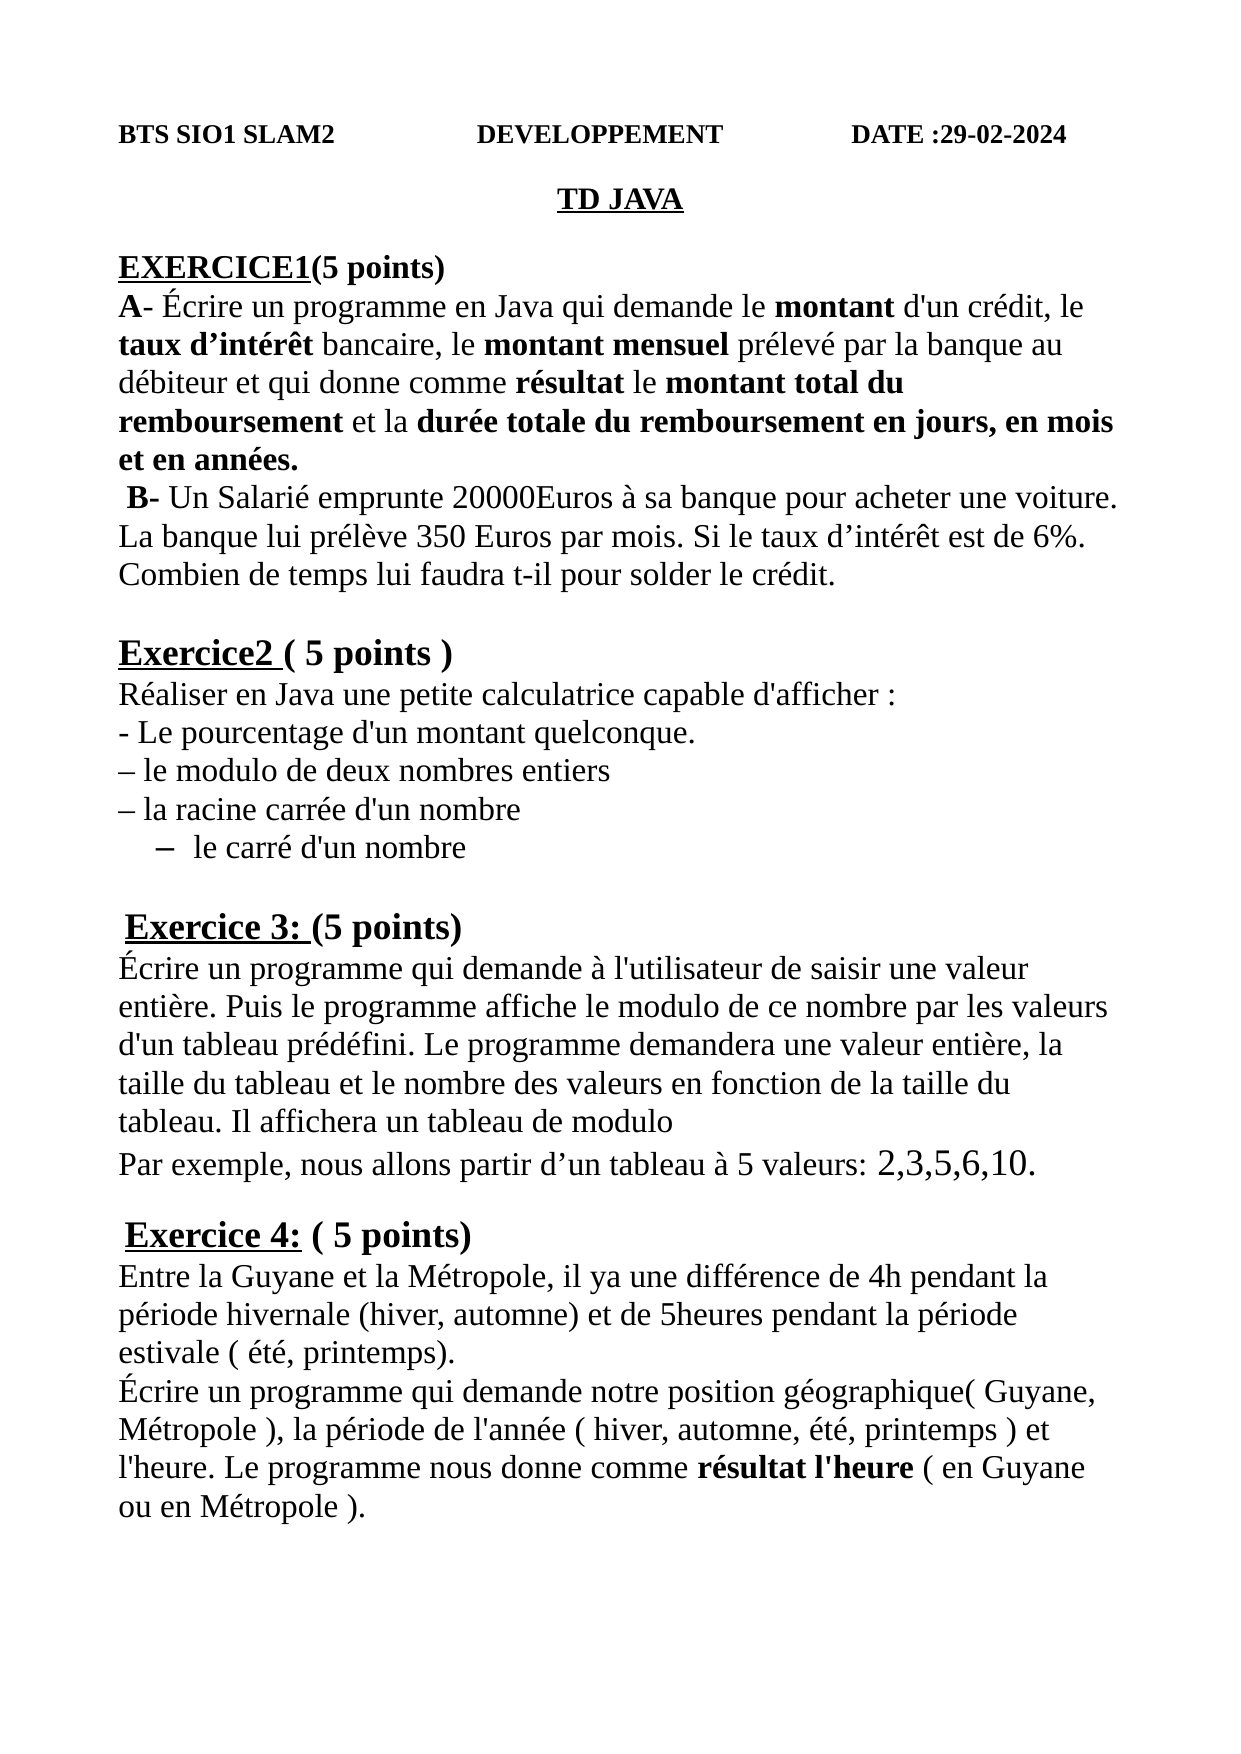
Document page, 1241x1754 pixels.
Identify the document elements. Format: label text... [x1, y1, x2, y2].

text Réaliser en Java une petite calculatrice capable d'afficher : [118, 674, 1122, 712]
text Écrire un programme qui demande notre position géographique( Guyane, Métropole ), la période de l'année ( hiver, automne, été, printemps ) et l'heure. Le programme nous donne comme résultat l'heure ( en Guyane ou en Métropole ). [118, 1371, 1122, 1524]
text TD JAVA [118, 180, 1122, 216]
text B- Un Salarié emprunte 20000Euros à sa banque pour acheter une voiture. La banque lui prélève 350 Euros par mois. Si le taux d’intérêt est de 6%. Combien de temps lui faudra t-il pour solder le crédit. [118, 477, 1122, 592]
text BTS SIO1 SLAM2 DEVELOPPEMENT DATE :29-02-2024 [118, 118, 1122, 149]
text Écrire un programme qui demande à l'utilisateur de saisir une valeur entière. Puis le programme affiche le modulo de ce nombre par les valeurs d'un tableau prédéfini. Le programme demandera une valeur entière, la taille du tableau et le nombre des valeurs en fonction de la taille du tableau. Il affichera un tableau de modulo [118, 948, 1122, 1139]
text Par exemple, nous allons partir d’un tableau à 5 valeurs: 2,3,5,6,10. [118, 1140, 1122, 1183]
text EXERCICE1(5 points) [118, 247, 1122, 286]
text – la racine carrée d'un nombre [118, 789, 1122, 827]
text Entre la Guyane et la Métropole, il ya une différence de 4h pendant la période hivernale (hiver, automne) et de 5heures pendant la période estivale ( été, printemps). [118, 1256, 1122, 1371]
text Exercice 3: (5 points) [118, 904, 1122, 947]
text Exercice2 ( 5 points ) [118, 631, 1122, 674]
text A- Écrire un programme en Java qui demande le montant d'un crédit, le taux d’intérêt bancaire, le montant mensuel prélevé par la banque au débiteur et qui donne comme résultat le montant total du remboursement et la durée totale du remboursement en jours, en mois et en années. [118, 286, 1122, 477]
text – le modulo de deux nombres entiers [118, 751, 1122, 789]
text Exercice 4: ( 5 points) [118, 1213, 1122, 1256]
list le carré d'un nombre [156, 827, 1122, 866]
text - Le pourcentage d'un montant quelconque. [118, 712, 1122, 751]
